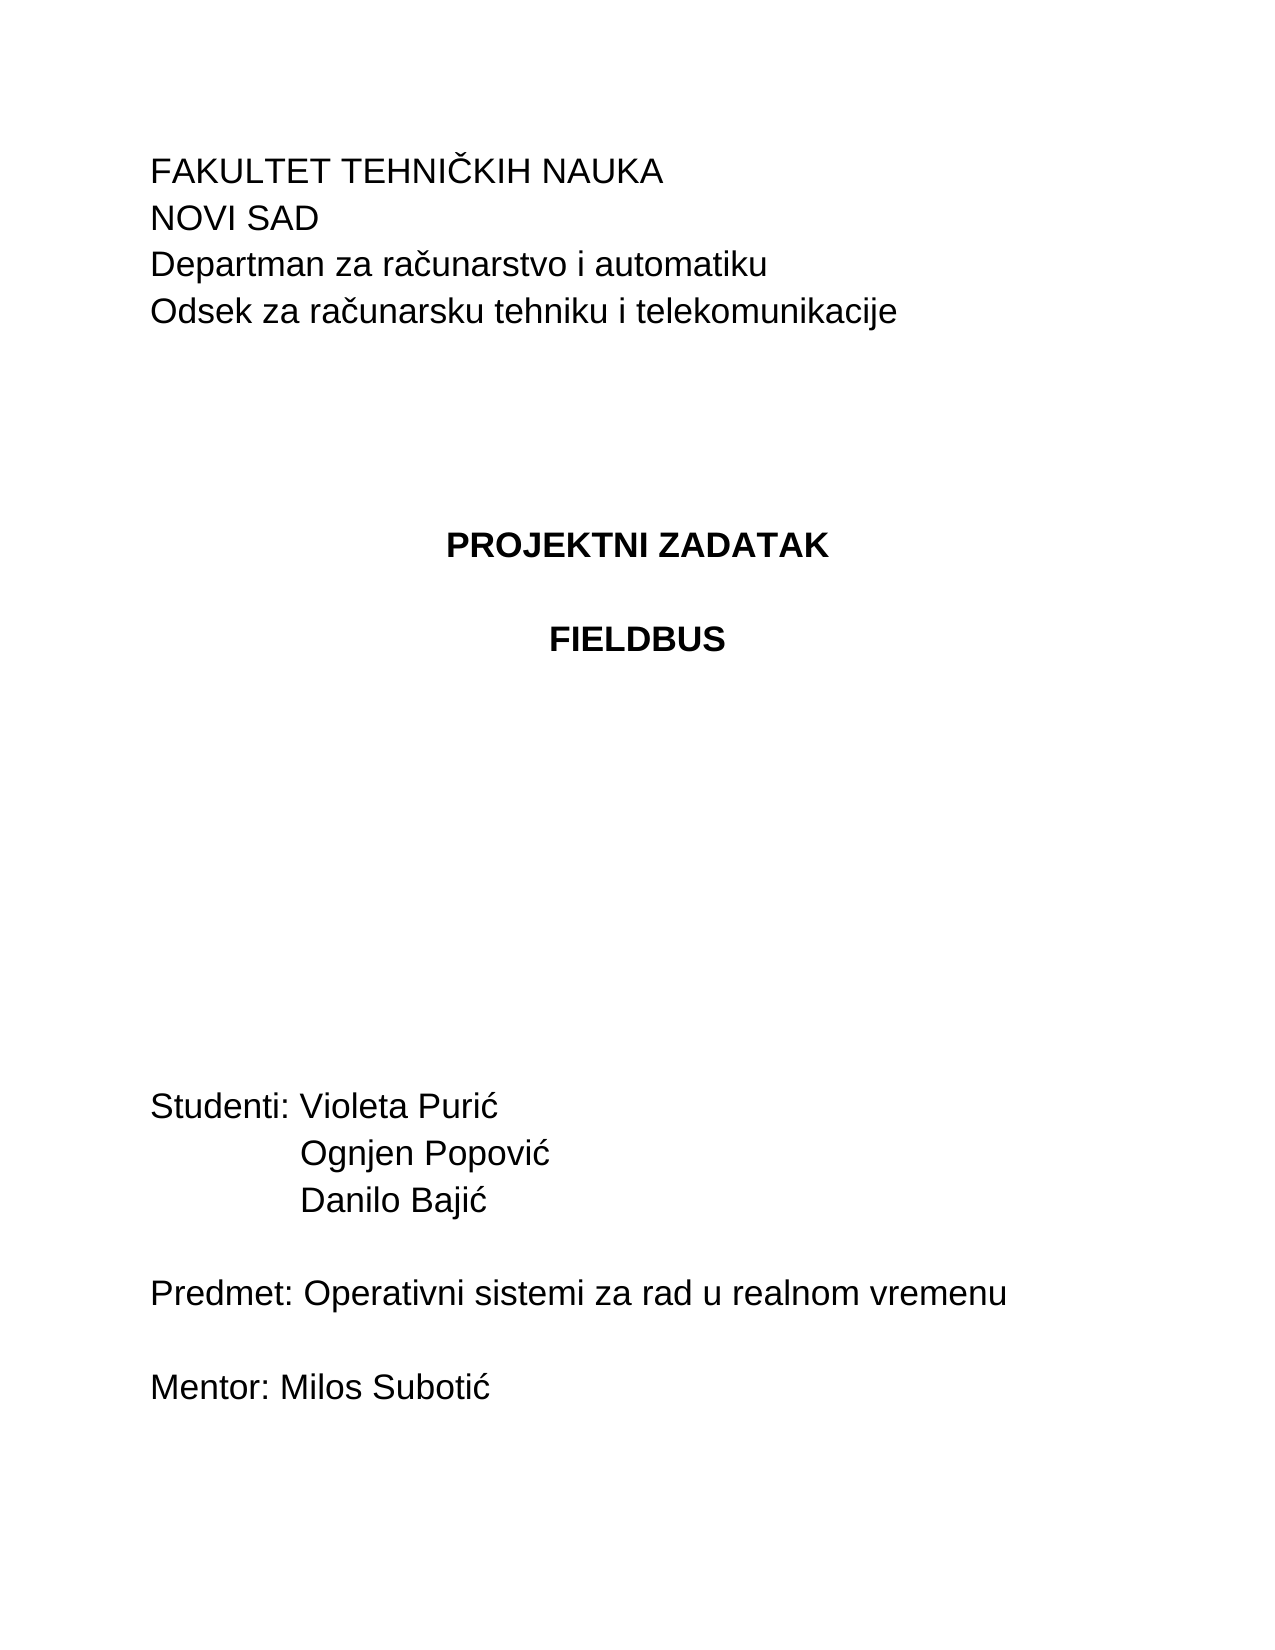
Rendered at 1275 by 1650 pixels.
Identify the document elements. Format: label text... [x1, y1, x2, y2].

text Departman za računarstvo i automatiku [150, 243, 1125, 284]
text FAKULTET TEHNIČKIH NAUKA [150, 150, 1125, 191]
text Mentor: Milos Subotić [150, 1366, 1125, 1407]
text Studenti: Violeta Purić [150, 1085, 1125, 1126]
text NOVI SAD [150, 197, 1125, 237]
text FIELDBUS [150, 618, 1125, 658]
text Odsek za računarsku tehniku i telekomunikacije [150, 290, 1125, 331]
text PROJEKTNI ZADATAK [150, 524, 1125, 565]
text Predmet: Operativni sistemi za rad u realnom vremenu [150, 1272, 1125, 1313]
text Danilo Bajić [150, 1179, 1125, 1220]
text Ognjen Popović [150, 1132, 1125, 1173]
